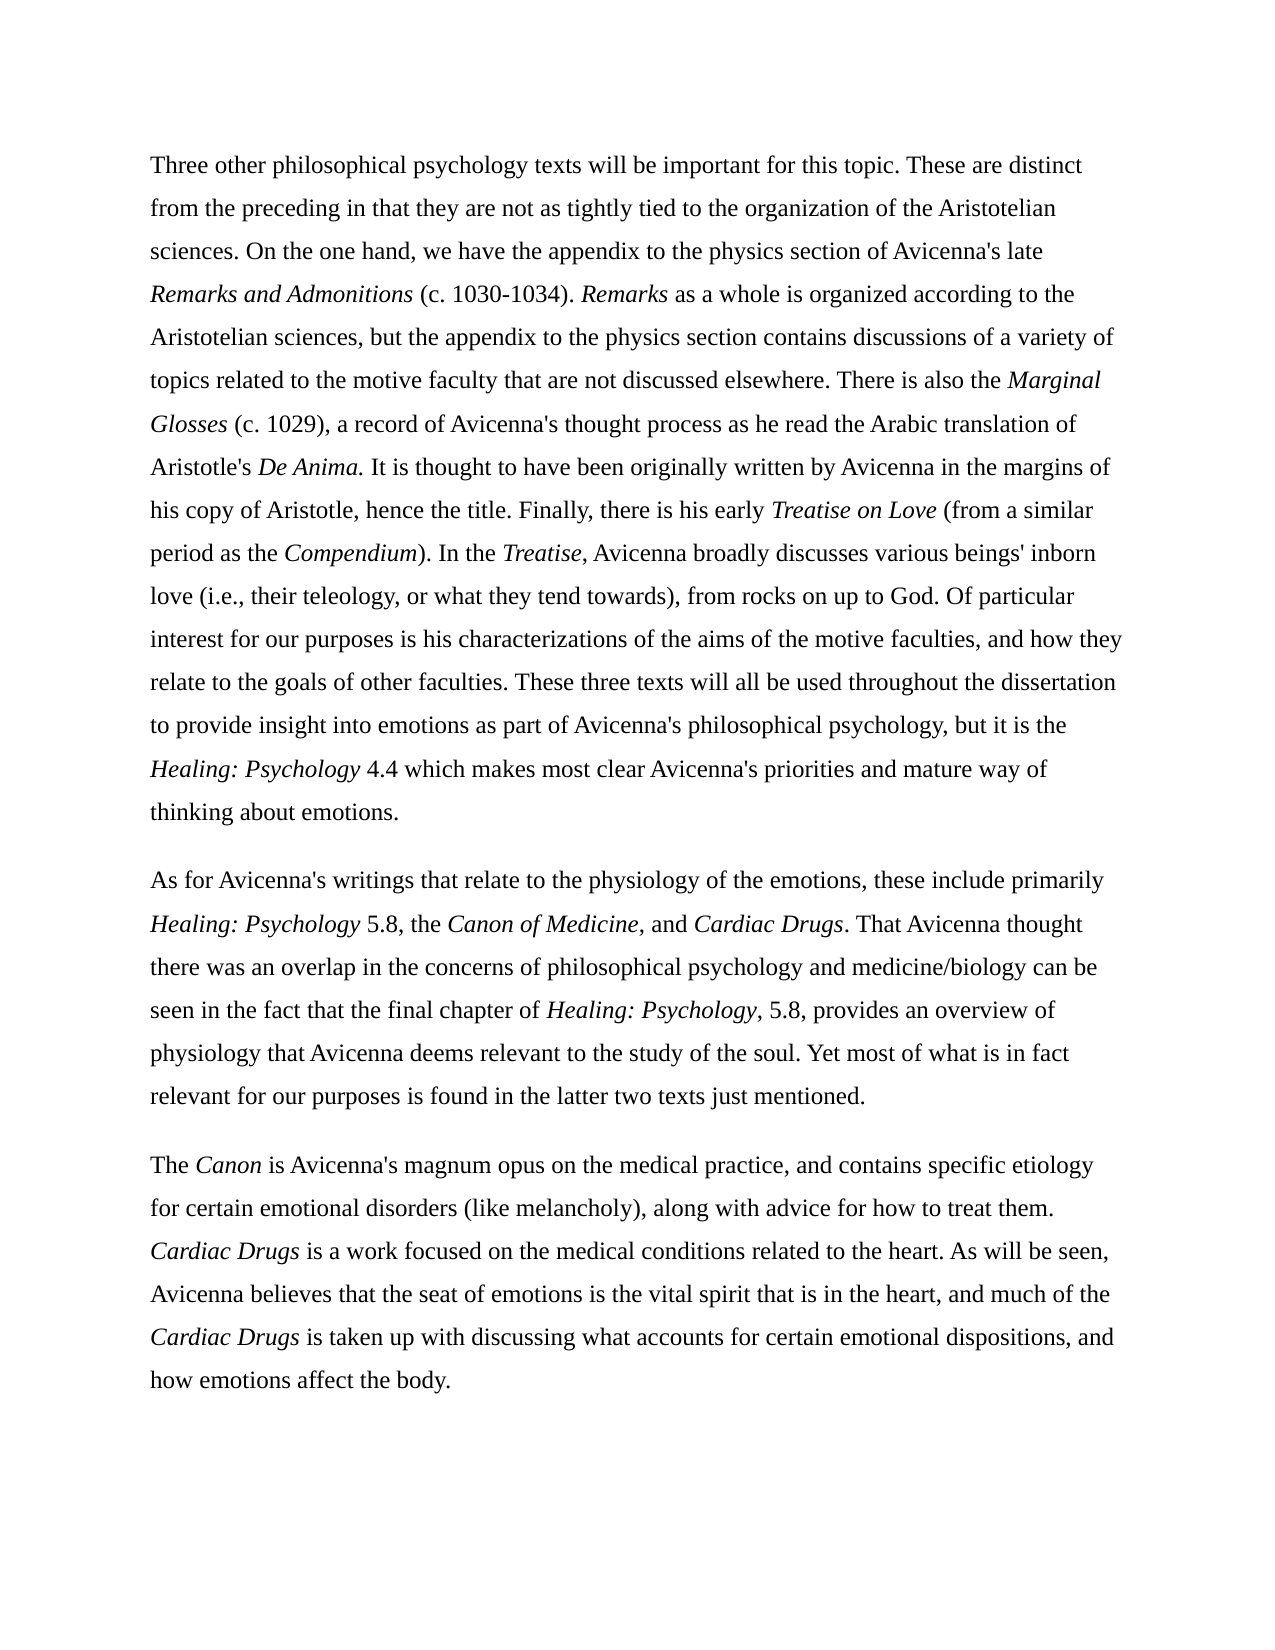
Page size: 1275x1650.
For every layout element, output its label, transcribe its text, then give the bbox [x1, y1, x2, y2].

text The Canon is Avicenna's magnum opus on the medical practice, and contains specific etiology for certain emotional disorders (like melancholy), along with advice for how to treat them. Cardiac Drugs is a work focused on the medical conditions related to the heart. As will be seen, Avicenna believes that the seat of emotions is the vital spirit that is in the heart, and much of the Cardiac Drugs is taken up with discussing what accounts for certain emotional dispositions, and how emotions affect the body. [150, 1150, 1125, 1394]
text Three other philosophical psychology texts will be important for this topic. These are distinct from the preceding in that they are not as tightly tied to the organization of the Aristotelian sciences. On the one hand, we have the appendix to the physics section of Avicenna's late Remarks and Admonitions (c. 1030-1034). Remarks as a whole is organized according to the Aristotelian sciences, but the appendix to the physics section contains discussions of a variety of topics related to the motive faculty that are not discussed elsewhere. There is also the Marginal Glosses (c. 1029), a record of Avicenna's thought process as he read the Arabic translation of Aristotle's De Anima. It is thought to have been originally written by Avicenna in the margins of his copy of Aristotle, hence the title. Finally, there is his early Treatise on Love (from a similar period as the Compendium). In the Treatise, Avicenna broadly discusses various beings' inborn love (i.e., their teleology, or what they tend towards), from rocks on up to God. Of particular interest for our purposes is his characterizations of the aims of the motive faculties, and how they relate to the goals of other faculties. These three texts will all be used throughout the dissertation to provide insight into emotions as part of Avicenna's philosophical psychology, but it is the Healing: Psychology 4.4 which makes most clear Avicenna's priorities and mature way of thinking about emotions. [150, 150, 1125, 826]
text As for Avicenna's writings that relate to the physiology of the emotions, these include primarily Healing: Psychology 5.8, the Canon of Medicine, and Cardiac Drugs. That Avicenna thought there was an overlap in the concerns of philosophical psychology and medicine/biology can be seen in the fact that the final chapter of Healing: Psychology, 5.8, provides an overview of physiology that Avicenna deems relevant to the study of the soul. Yet most of what is in fact relevant for our purposes is found in the latter two texts just mentioned. [150, 866, 1125, 1110]
